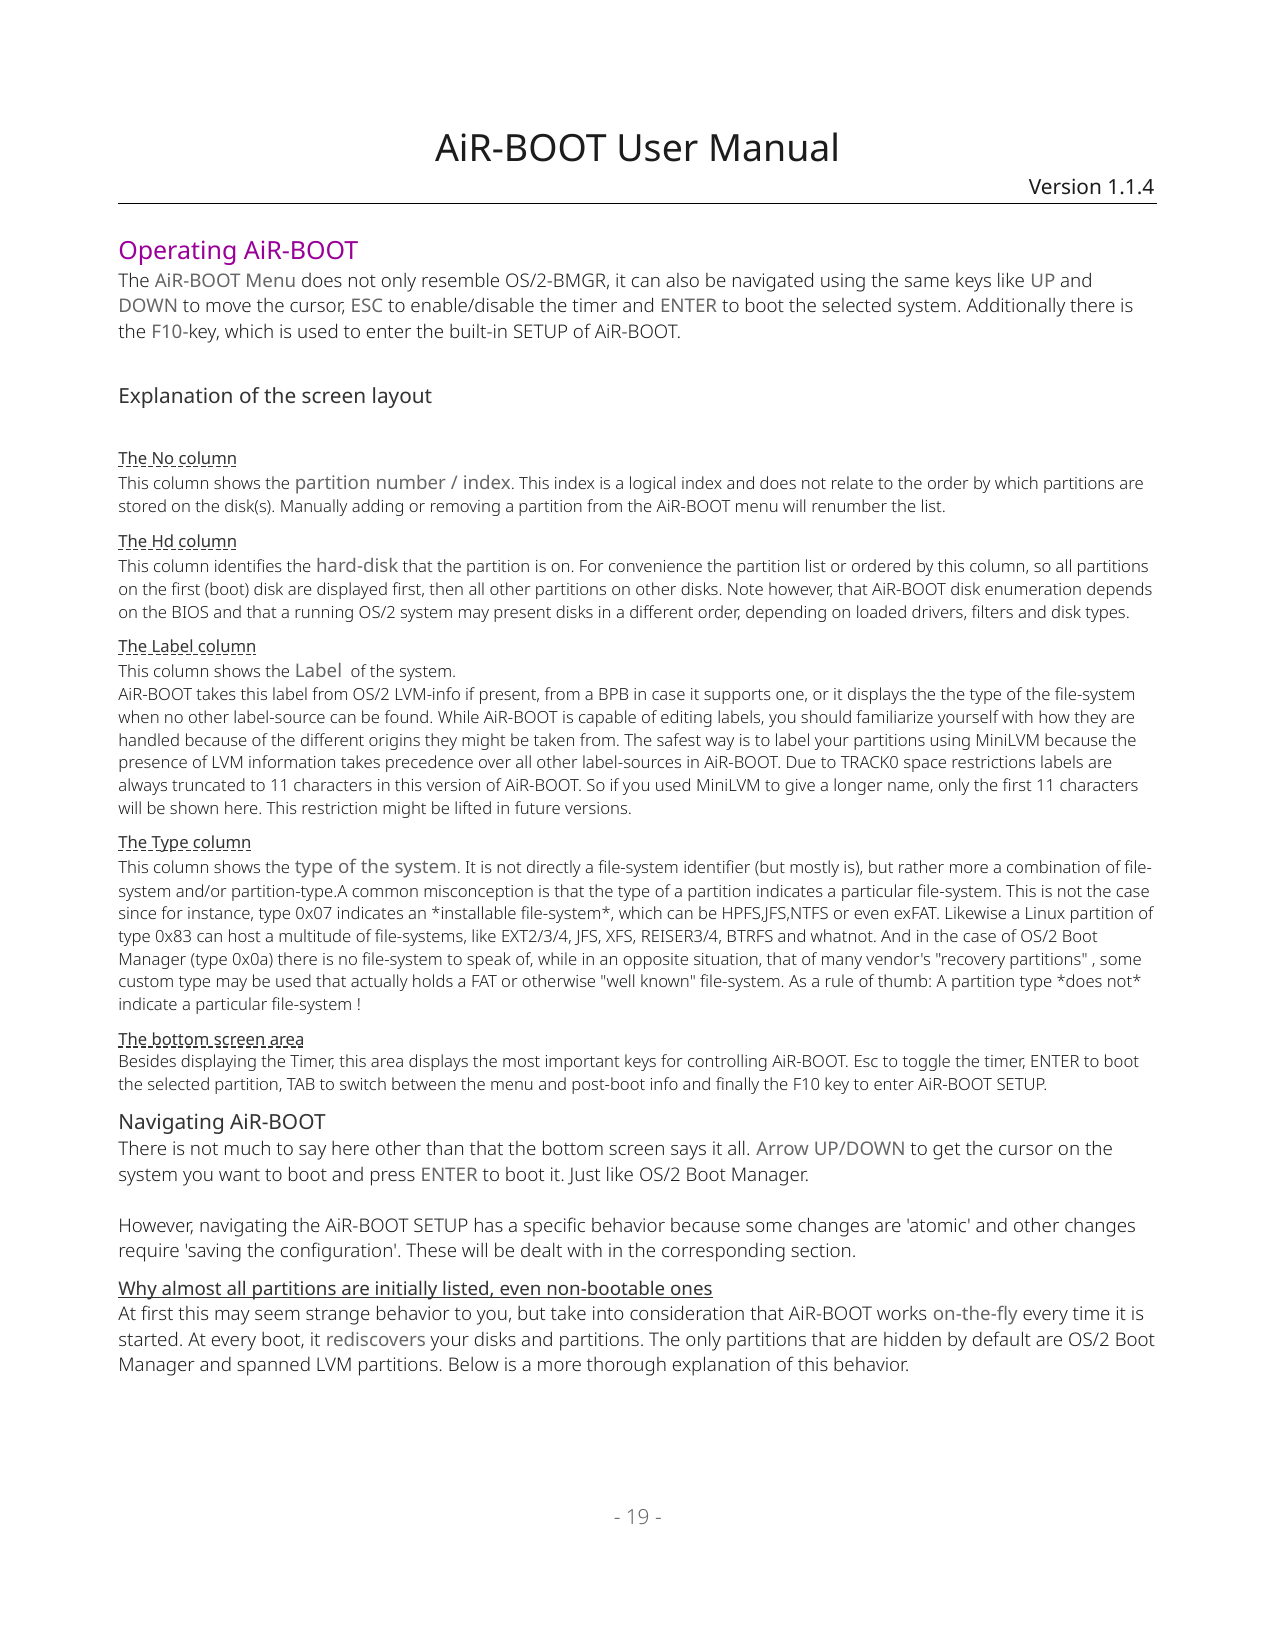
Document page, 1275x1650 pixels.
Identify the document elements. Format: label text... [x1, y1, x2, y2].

text The Type column [118, 831, 1157, 854]
text Why almost all partitions are initially listed, even non-bootable ones [118, 1275, 1157, 1301]
text The No column [118, 447, 1157, 469]
text This column shows the partition number / index. This index is a logical index and does not relate to the order by which partitions are stored on the disk(s). Manually adding or removing a partition from the AiR-BOOT menu will renumber the list. [118, 469, 1157, 518]
text The Label column [118, 635, 1157, 657]
subtitle Explanation of the screen layout [118, 381, 1157, 409]
text This column shows the type of the system. It is not directly a file-system identifier (but mostly is), but rather more a combination of file-system and/or partition-type.A common misconception is that the type of a partition indicates a particular file-system. This is not the case since for instance, type 0x07 indicates an *installable file-system*, which can be HPFS,JFS,NTFS or even exFAT. Likewise a Linux partition of type 0x83 can host a multitude of file-systems, like EXT2/3/4, JFS, XFS, REISER3/4, BTRFS and whatnot. And in the case of OS/2 Boot Manager (type 0x0a) there is no file-system to speak of, while in an opposite situation, that of many vendor's "recovery partitions" , some custom type may be used that actually holds a FAT or otherwise "well known" file-system. As a rule of thumb: A partition type *does not* indicate a particular file-system ! [118, 854, 1157, 1016]
text Besides displaying the Timer, this area displays the most important keys for controlling AiR-BOOT. Esc to toggle the timer, ENTER to boot the selected partition, TAB to switch between the menu and post-boot info and finally the F10 key to enter AiR-BOOT SETUP. [118, 1050, 1157, 1095]
subtitle Navigating AiR-BOOT [118, 1107, 1157, 1136]
text There is not much to say here other than that the bottom screen says it all. Arrow UP/DOWN to get the cursor on the system you want to boot and press ENTER to boot it. Just like OS/2 Boot Manager. However, navigating the AiR-BOOT SETUP has a specific behavior because some changes are 'atomic' and other changes require 'saving the configuration'. These will be dealt with in the corresponding section. [118, 1136, 1157, 1263]
text The bottom screen area [118, 1027, 1157, 1050]
text This column shows the Label of the system. AiR-BOOT takes this label from OS/2 LVM-info if present, from a BPB in case it supports one, or it displays the the type of the file-system when no other label-source can be found. While AiR-BOOT is capable of editing labels, you should familiarize yourself with how they are handled because of the different origins they might be taken from. The safest way is to label your partitions using MiniLVM because the presence of LVM information takes precedence over all other label-sources in AiR-BOOT. Due to TRACK0 space restrictions labels are always truncated to 11 characters in this version of AiR-BOOT. So if you used MiniLVM to give a longer name, only the first 11 characters will be shown here. This restriction might be lifted in future versions. [118, 657, 1157, 819]
text The Hd column [118, 529, 1157, 552]
text The AiR-BOOT Menu does not only resemble OS/2-BMGR, it can also be navigated using the same keys like UP and DOWN to move the cursor, ESC to enable/disable the timer and ENTER to boot the selected system. Additionally there is the F10-key, which is used to enter the built-in SETUP of AiR-BOOT. [118, 267, 1157, 369]
subtitle Operating AiR-BOOT [118, 233, 1157, 267]
text This column identifies the hard-disk that the partition is on. For convenience the partition list or ordered by this column, so all partitions on the first (boot) disk are displayed first, then all other partitions on other disks. Note however, that AiR-BOOT disk enumeration depends on the BIOS and that a running OS/2 system may present disks in a different order, depending on loaded drivers, filters and disk types. [118, 552, 1157, 623]
text At first this may seem strange behavior to you, but take into consideration that AiR-BOOT works on-the-fly every time it is started. At every boot, it rediscovers your disks and partitions. The only partitions that are hidden by default are OS/2 Boot Manager and spanned LVM partitions. Below is a more thorough explanation of this behavior. [118, 1301, 1157, 1377]
